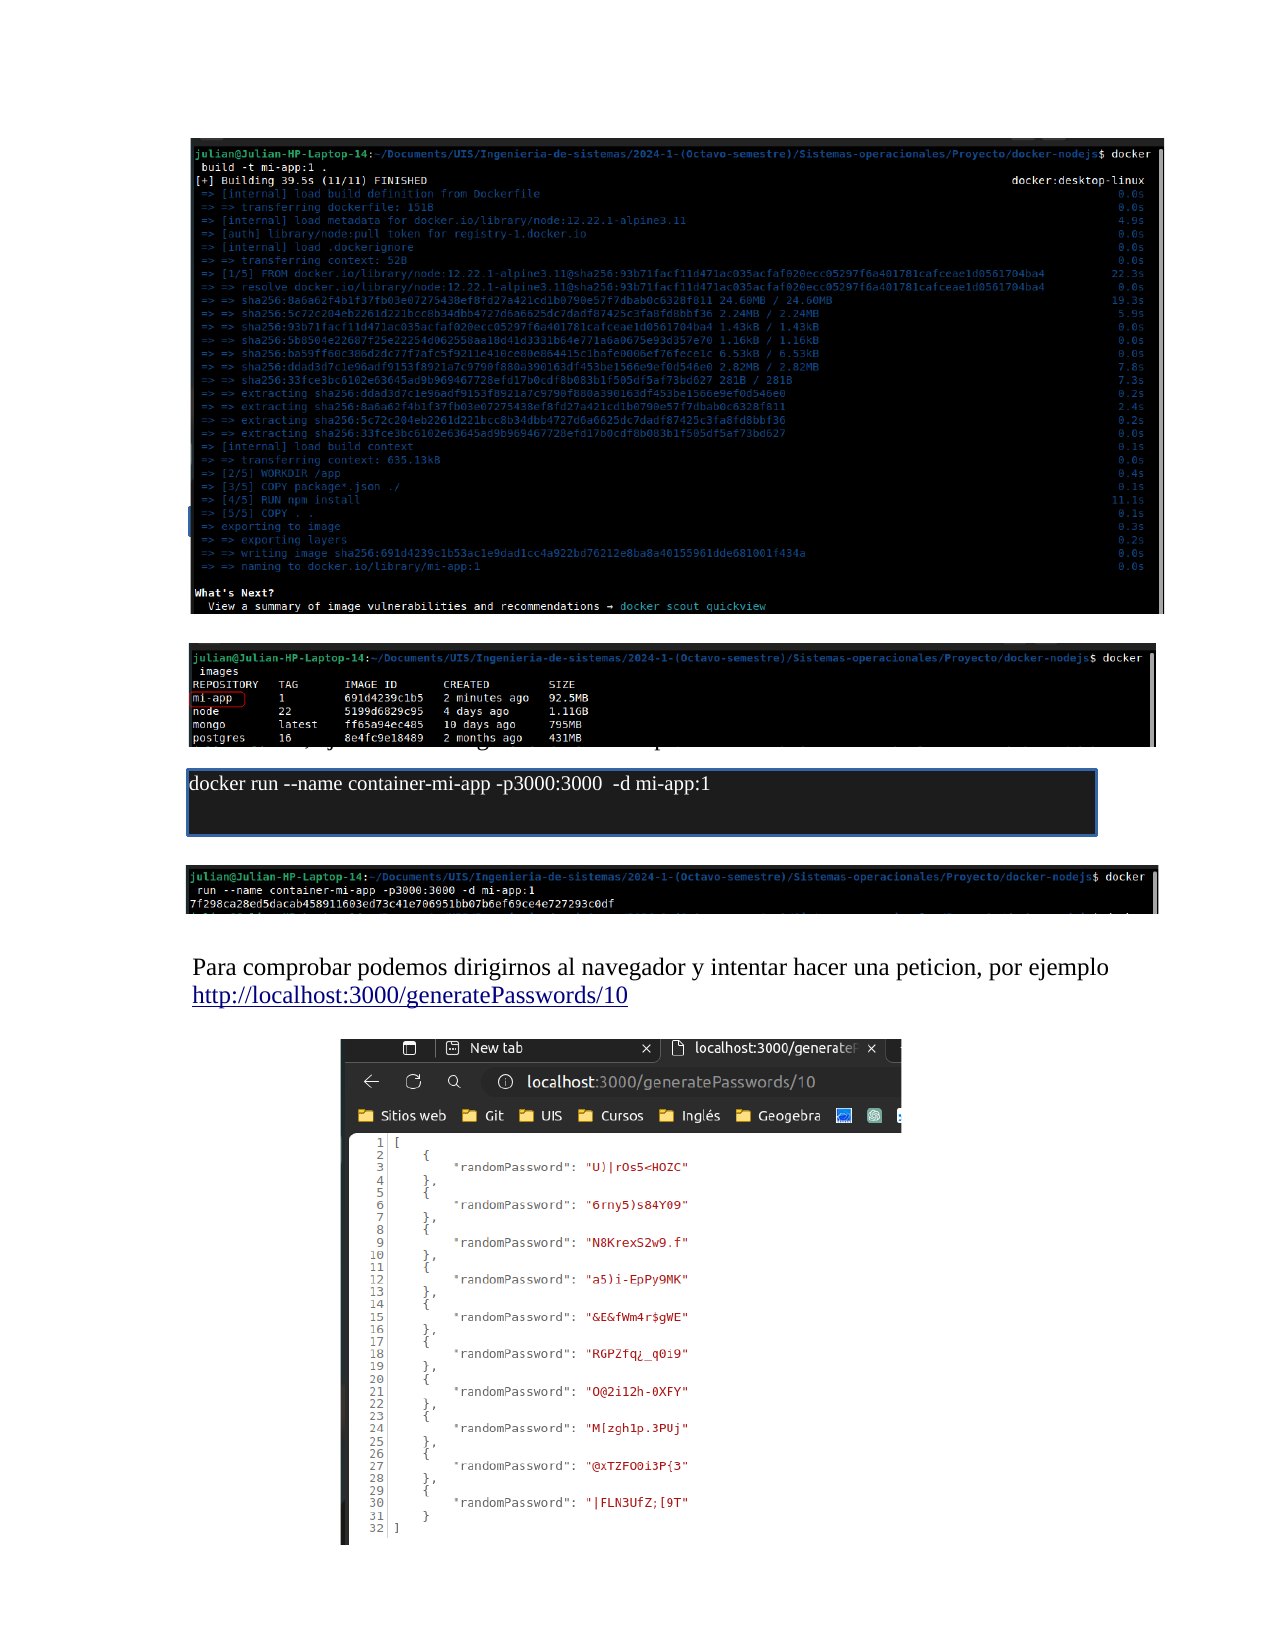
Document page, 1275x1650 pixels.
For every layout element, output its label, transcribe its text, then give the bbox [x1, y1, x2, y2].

picture [185, 865, 1159, 914]
picture [340, 1039, 902, 1545]
text Con el siguiente comando podemos comprobar si se creo la imagen [118, 463, 190, 492]
picture [188, 643, 1156, 747]
text Para comprobar podemos dirigirnos al navegador y intentar hacer una peticion, por ejemplo [118, 952, 1157, 981]
text Finalmente, ejecutamos el siguiente comando para crear el contenedor [118, 722, 1157, 751]
picture [190, 138, 1165, 614]
text http://localhost:3000/generatePasswords/10 [118, 981, 1157, 1009]
